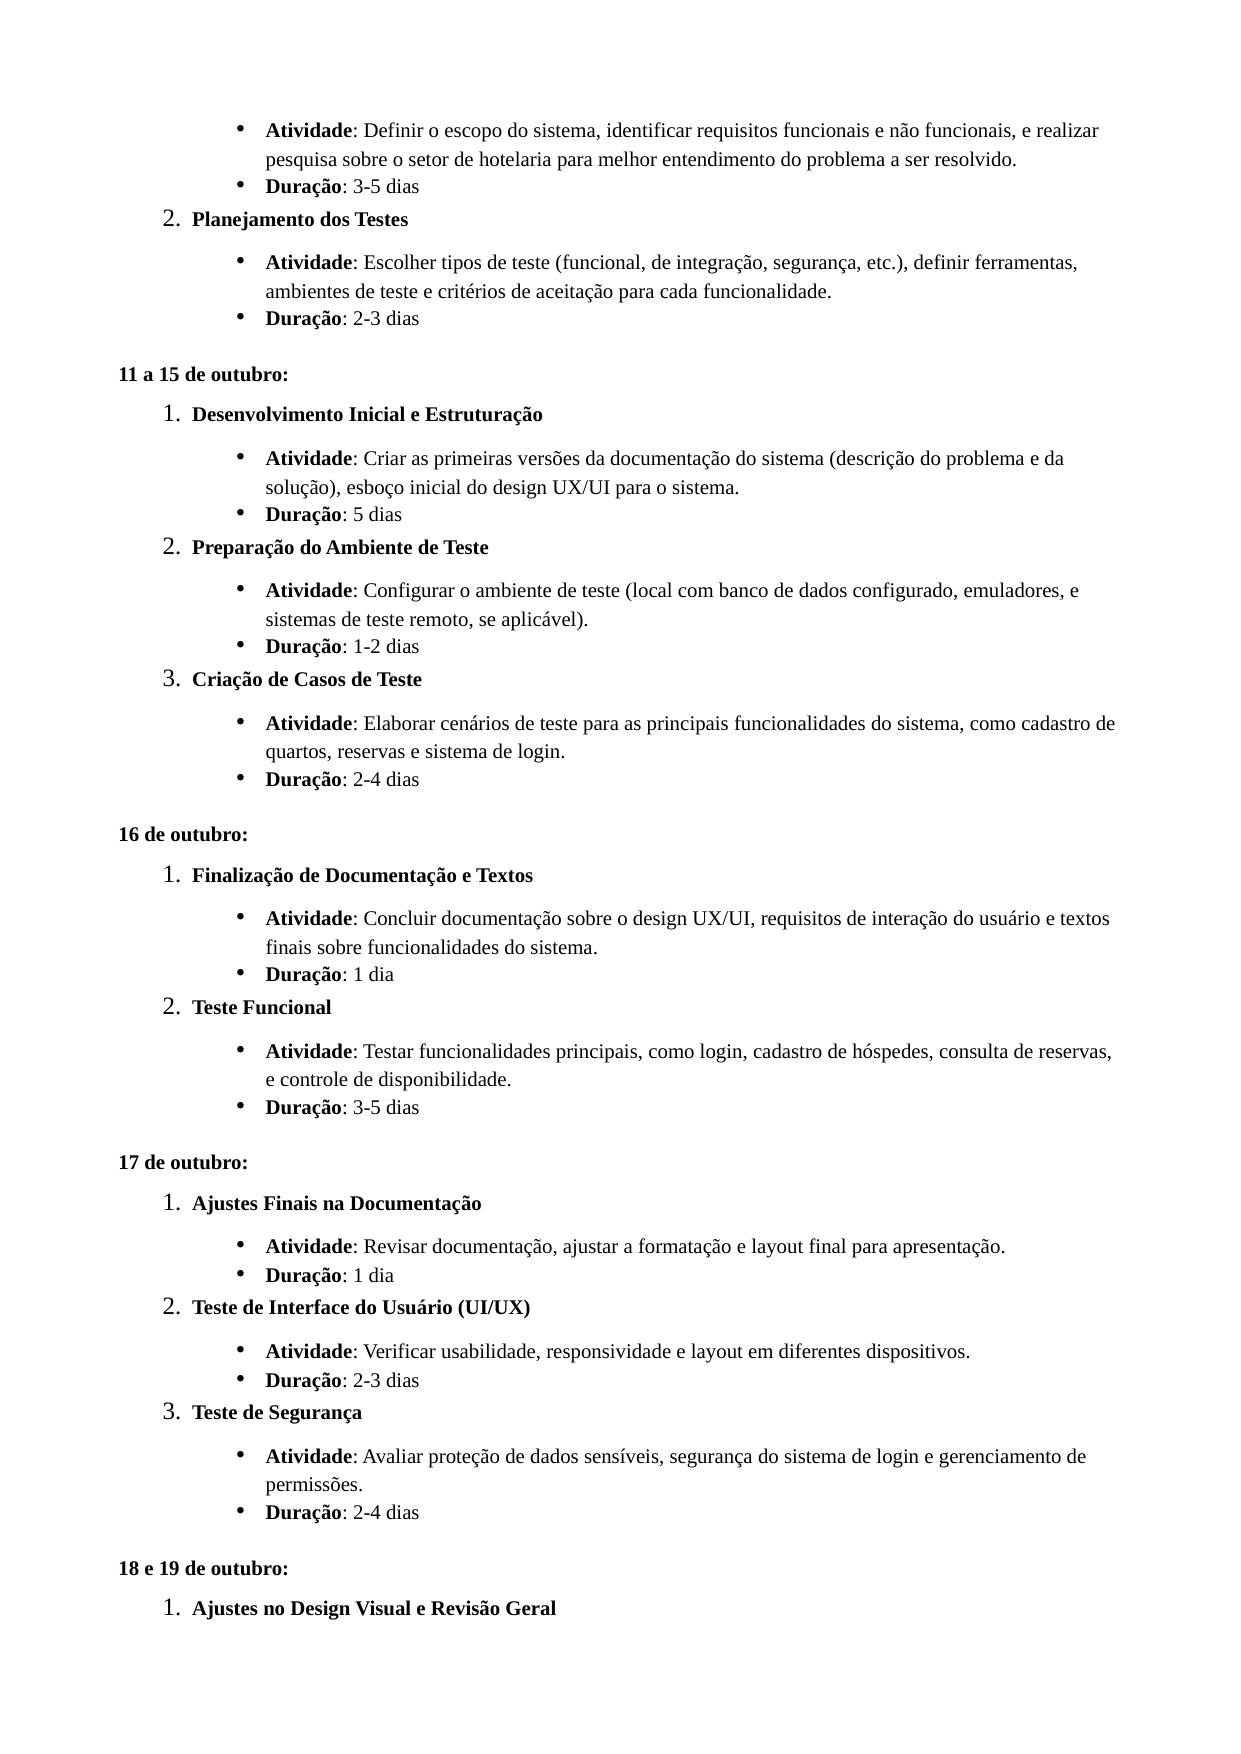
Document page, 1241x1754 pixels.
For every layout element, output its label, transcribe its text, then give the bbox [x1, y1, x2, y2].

list Atividade: Escolher tipos de teste (funcional, de integração, segurança, etc.), definir ferramentas, ambientes de teste e critérios de aceitação para cada funcionalidade. [236, 250, 1122, 303]
list Duração: 1 dia [236, 1263, 1122, 1288]
list Atividade: Revisar documentação, ajustar a formatação e layout final para apresentação. [236, 1234, 1122, 1259]
list Preparação do Ambiente de Teste [162, 531, 1122, 559]
list Duração: 1-2 dias [236, 634, 1122, 659]
list Duração: 5 dias [236, 502, 1122, 527]
list Duração: 1 dia [236, 962, 1122, 987]
list Teste de Segurança [162, 1396, 1122, 1425]
subtitle 11 a 15 de outubro: [118, 362, 1122, 386]
subtitle 18 e 19 de outubro: [118, 1555, 1122, 1579]
list Planejamento dos Testes [162, 203, 1122, 231]
list Finalização de Documentação e Textos [162, 859, 1122, 887]
list Atividade: Elaborar cenários de teste para as principais funcionalidades do sistema, como cadastro de quartos, reservas e sistema de login. [236, 711, 1122, 763]
list Teste de Interface do Usuário (UI/UX) [162, 1291, 1122, 1320]
list Duração: 2-3 dias [236, 306, 1122, 331]
list Atividade: Avaliar proteção de dados sensíveis, segurança do sistema de login e gerenciamento de permissões. [236, 1444, 1122, 1496]
list Duração: 3-5 dias [236, 1094, 1122, 1119]
list Criação de Casos de Teste [162, 663, 1122, 692]
list Duração: 2-4 dias [236, 767, 1122, 791]
list Atividade: Definir o escopo do sistema, identificar requisitos funcionais e não funcionais, e realizar pesquisa sobre o setor de hotelaria para melhor entendimento do problema a ser resolvido. [236, 118, 1122, 171]
list Atividade: Configurar o ambiente de teste (local com banco de dados configurado, emuladores, e sistemas de teste remoto, se aplicável). [236, 578, 1122, 631]
list Atividade: Testar funcionalidades principais, como login, cadastro de hóspedes, consulta de reservas, e controle de disponibilidade. [236, 1038, 1122, 1091]
list Atividade: Criar as primeiras versões da documentação do sistema (descrição do problema e da solução), esboço inicial do design UX/UI para o sistema. [236, 446, 1122, 499]
list Atividade: Verificar usabilidade, responsividade e layout em diferentes dispositivos. [236, 1339, 1122, 1364]
list Duração: 2-3 dias [236, 1368, 1122, 1392]
list Ajustes no Design Visual e Revisão Geral [162, 1592, 1122, 1621]
list Ajustes Finais na Documentação [162, 1187, 1122, 1216]
subtitle 16 de outubro: [118, 822, 1122, 846]
list Teste Funcional [162, 991, 1122, 1020]
list Duração: 2-4 dias [236, 1500, 1122, 1525]
list Desenvolvimento Inicial e Estruturação [162, 398, 1122, 427]
list Atividade: Concluir documentação sobre o design UX/UI, requisitos de interação do usuário e textos finais sobre funcionalidades do sistema. [236, 906, 1122, 959]
list Duração: 3-5 dias [236, 174, 1122, 199]
subtitle 17 de outubro: [118, 1150, 1122, 1174]
